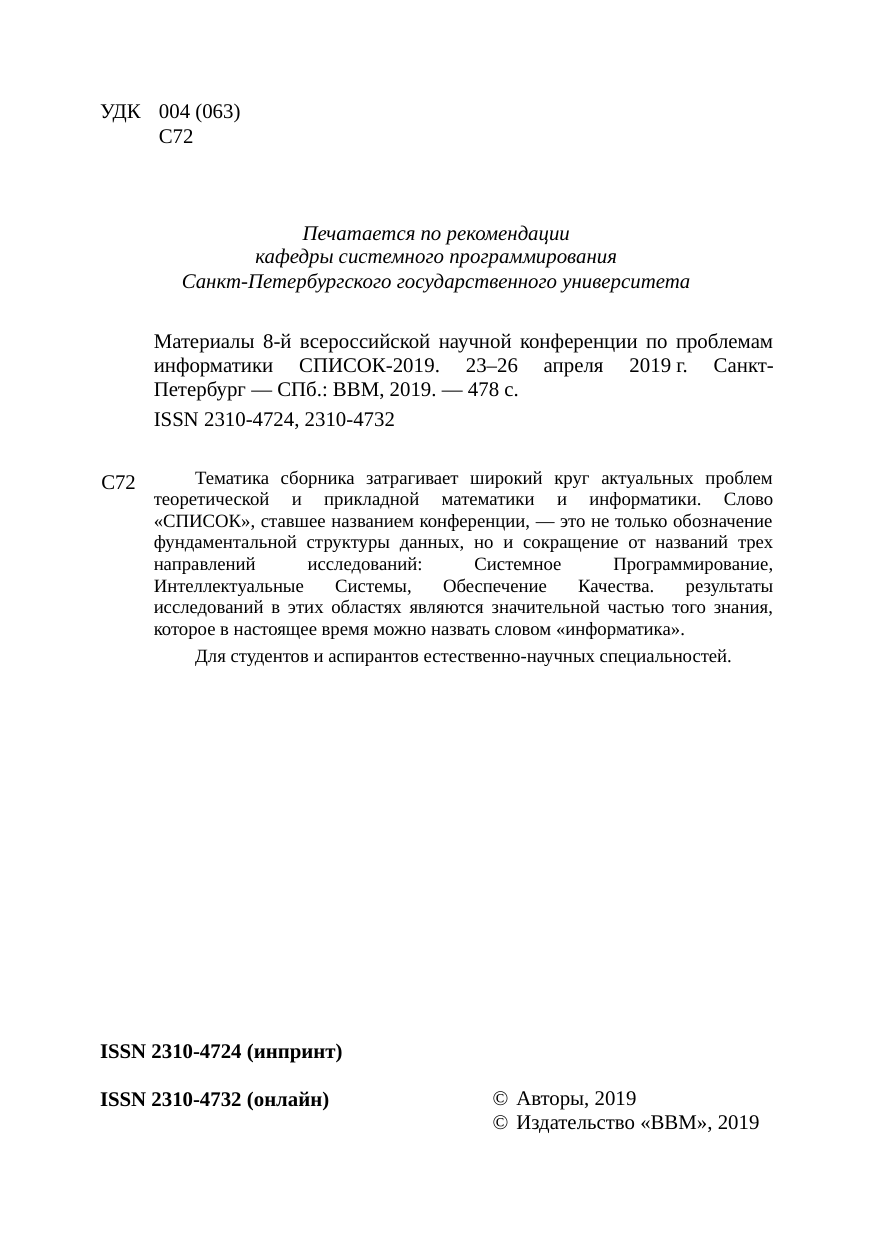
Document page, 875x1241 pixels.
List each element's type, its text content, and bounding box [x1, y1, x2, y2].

text УДК 004 (063) С72 [100, 99, 258, 148]
text Печатается по рекомендации кафедры системного программирования Санкт-Петербургского государственного университета [159, 220, 714, 293]
text Материалы 8-й всероссийской научной конференции по проблемам информатики СПИСОК-2019. 23–26 апреля 2019 г. Санкт-Петербург — СПб.: ВВМ, 2019. — 478 с. [153, 328, 774, 401]
text Для студентов и аспирантов естественно-научных специальностей. [153, 645, 774, 667]
text ISSN 2310-4724, 2310-4732 [153, 407, 774, 431]
text Тематика сборника затрагивает широкий круг актуальных проблем теоретической и прикладной математики и информатики. Слово «СПИСОК», ставшее названием конференции, — это не только обозначение фундаментальной структуры данных, но и сокращение от названий трех направлений исследований: Системное Программирование, Интеллектуальные Системы, Обеспечение Качества. результаты исследований в этих областях являются значительной частью того знания, которое в настоящее время можно назвать словом «информатика». [153, 467, 774, 639]
text © Авторы, 2019 © Издательство «ВВМ», 2019 [492, 1086, 774, 1134]
text ISSN 2310-4724 (инпринт) ISSN 2310-4732 (онлайн) [100, 1039, 387, 1111]
text С72 [101, 470, 152, 494]
